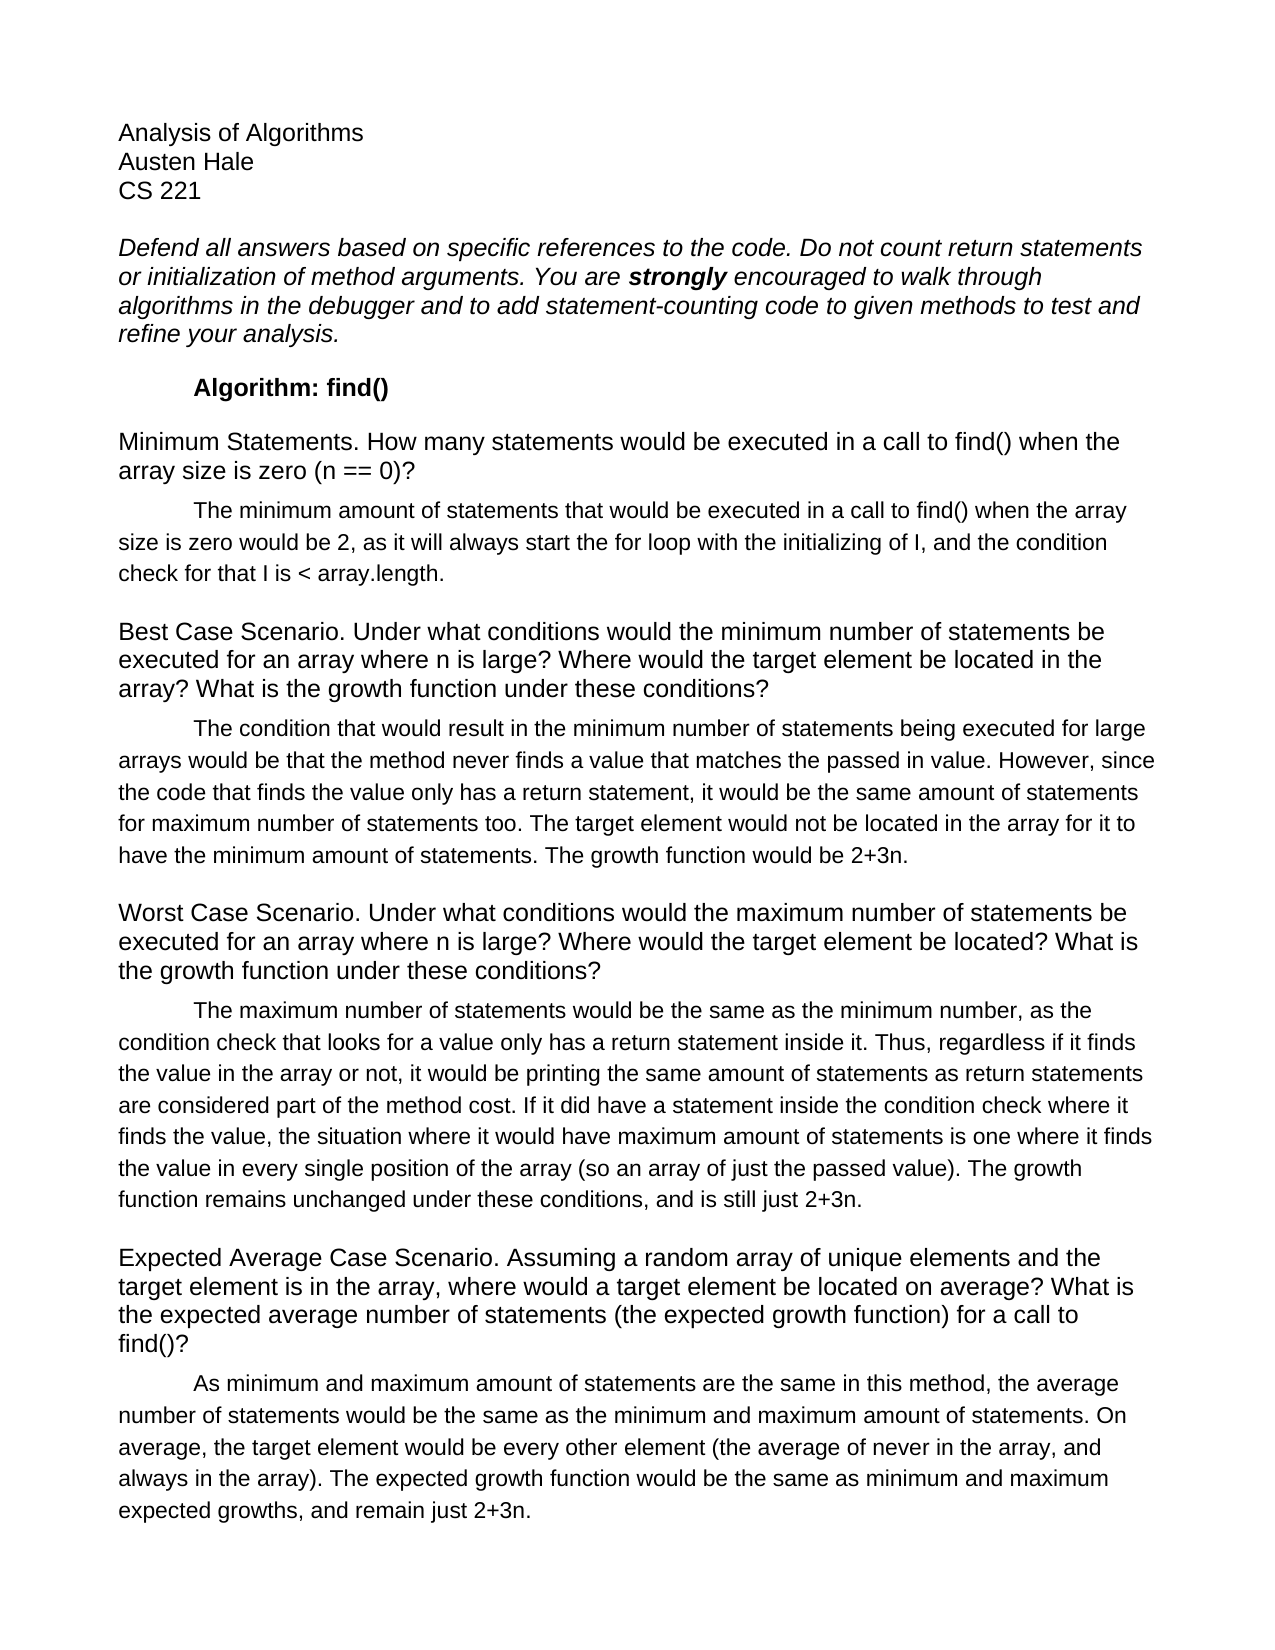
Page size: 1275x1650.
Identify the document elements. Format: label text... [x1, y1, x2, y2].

text CS 221 [118, 176, 1157, 204]
text Austen Hale [118, 147, 1157, 176]
text Minimum Statements. How many statements would be executed in a call to find() when the array size is zero (n == 0)? [118, 427, 1157, 484]
text As minimum and maximum amount of statements are the same in this method, the average number of statements would be the same as the minimum and maximum amount of statements. On average, the target element would be every other element (the average of never in the array, and always in the array). The expected growth function would be the same as minimum and maximum expected growths, and remain just 2+3n. [118, 1370, 1157, 1523]
text Defend all answers based on specific references to the code. Do not count return statements or initialization of method arguments. You are strongly encouraged to walk through algorithms in the debugger and to add statement-counting code to given methods to test and refine your analysis. [118, 233, 1157, 348]
text Worst Case Scenario. Under what conditions would the maximum number of statements be executed for an array where n is large? Where would the target element be located? What is the growth function under these conditions? [118, 898, 1157, 984]
text Best Case Scenario. Under what conditions would the minimum number of statements be executed for an array where n is large? Where would the target element be located in the array? What is the growth function under these conditions? [118, 617, 1157, 703]
text The minimum amount of statements that would be executed in a call to find() when the array size is zero would be 2, as it will always start the for loop with the initializing of I, and the condition check for that I is < array.length. [118, 497, 1157, 586]
subtitle Algorithm: find() [118, 373, 1157, 402]
text The maximum number of statements would be the same as the minimum number, as the condition check that looks for a value only has a return statement inside it. Thus, regardless if it finds the value in the array or not, it would be printing the same amount of statements as return statements are considered part of the method cost. If it did have a statement inside the condition check where it finds the value, the situation where it would have maximum amount of statements is one where it finds the value in every single position of the array (so an array of just the passed value). The growth function remains unchanged under these conditions, and is still just 2+3n. [118, 997, 1157, 1213]
text Expected Average Case Scenario. Assuming a random array of unique elements and the target element is in the array, where would a target element be located on average? What is the expected average number of statements (the expected growth function) for a call to find()? [118, 1243, 1157, 1358]
text Analysis of Algorithms [118, 118, 1157, 147]
text The condition that would result in the minimum number of statements being executed for large arrays would be that the method never finds a value that matches the passed in value. However, since the code that finds the value only has a return statement, it would be the same amount of statements for maximum number of statements too. The target element would not be located in the array for it to have the minimum amount of statements. The growth function would be 2+3n. [118, 715, 1157, 868]
